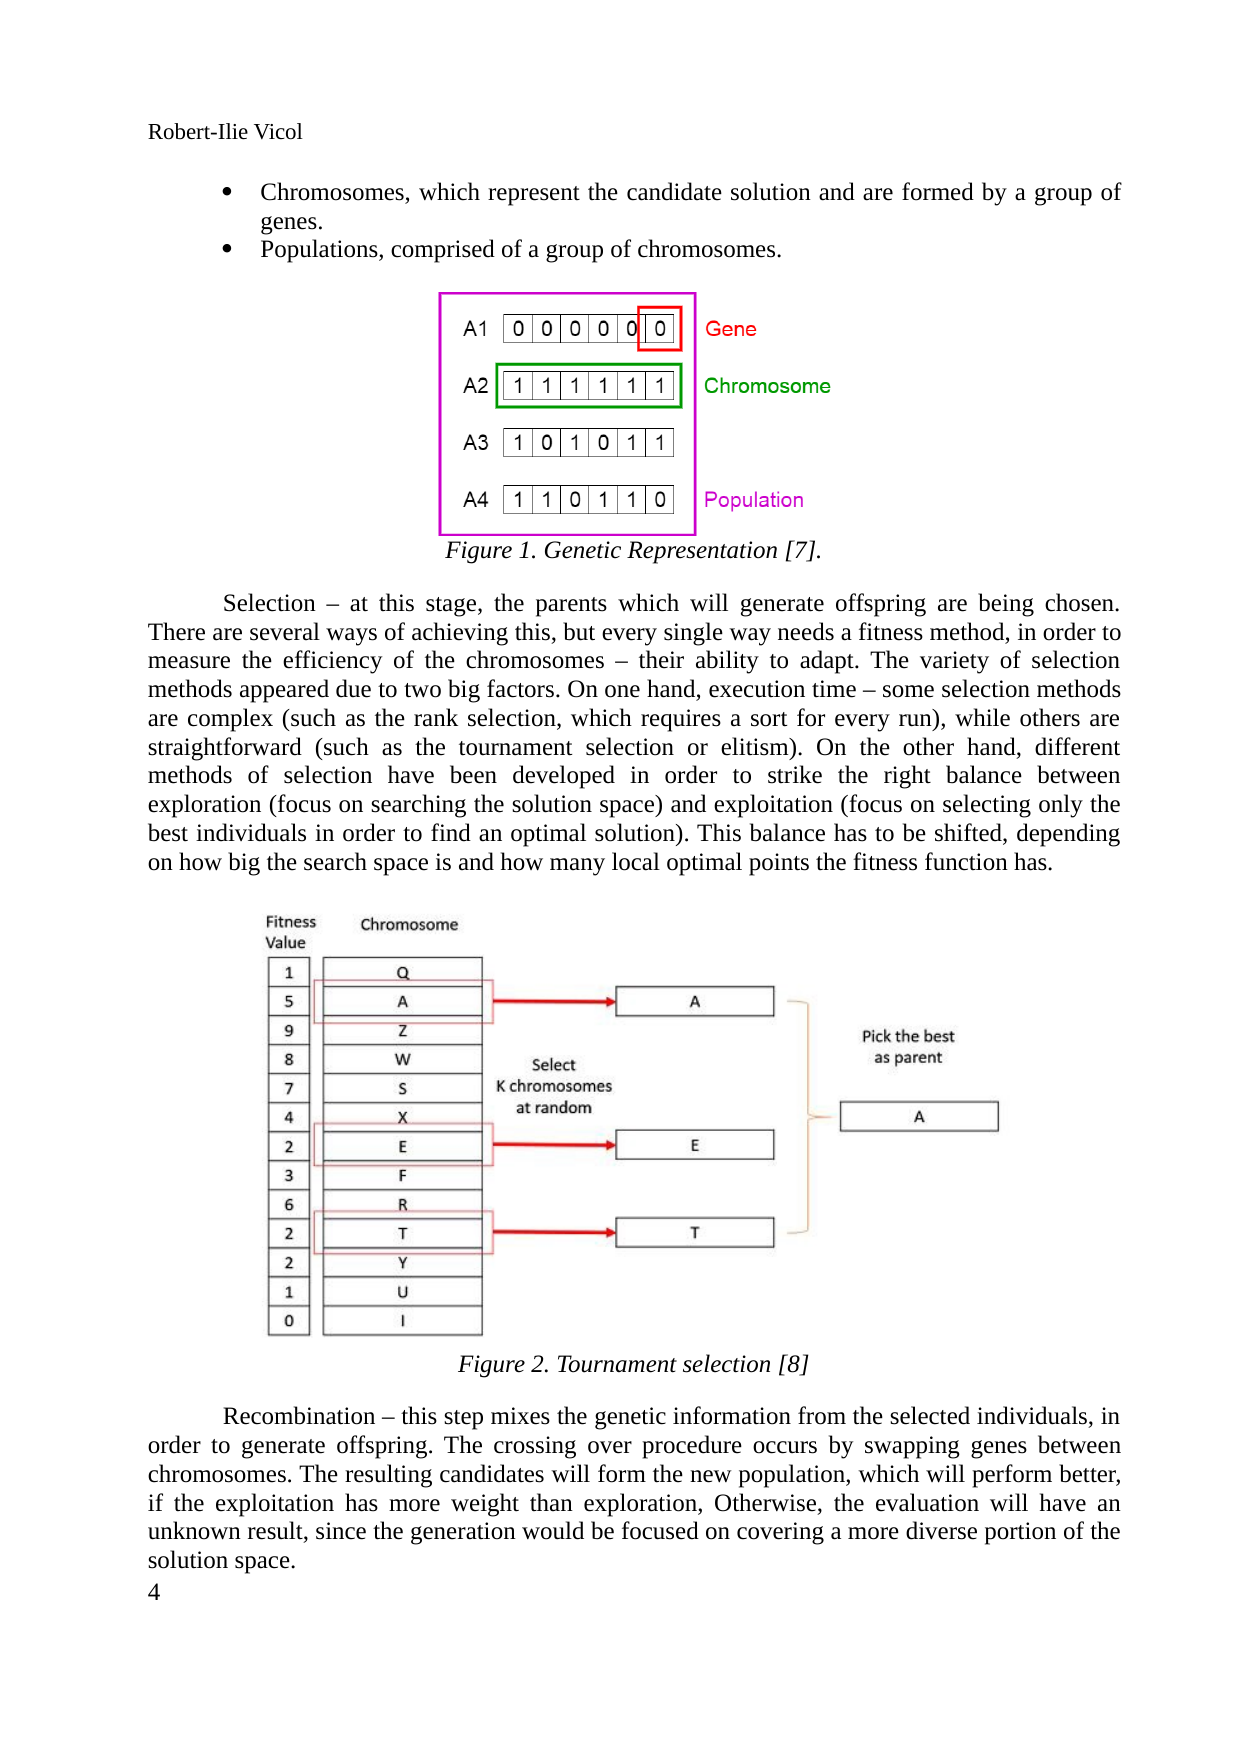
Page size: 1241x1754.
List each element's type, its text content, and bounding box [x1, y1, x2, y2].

text Figure 2. Tournament selection [8] [148, 1349, 1122, 1378]
text Recombination – this step mixes the genetic information from the selected individuals, in order to generate offspring. The crossing over procedure occurs by swapping genes between chromosomes. The resulting candidates will form the new population, which will perform better, if the exploitation has more weight than exploration, Otherwise, the evaluation will have an unknown result, since the generation would be focused on covering a more diverse portion of the solution space. [148, 1401, 1122, 1574]
list Populations, comprised of a group of chromosomes. [223, 234, 1122, 263]
list Chromosomes, which represent the candidate solution and are formed by a group of genes. [223, 177, 1122, 234]
text Selection – at this stage, the parents which will generate offspring are being chosen. There are several ways of achieving this, but every single way needs a fitness method, in order to measure the efficiency of the chromosomes – their ability to adapt. The variety of selection methods appeared due to two big factors. On one hand, execution time – some selection methods are complex (such as the rank selection, which requires a sort for every run), while others are straightforward (such as the tournament selection or elitism). On the other hand, different methods of selection have been developed in order to strike the right balance between exploration (focus on searching the solution space) and exploitation (focus on selecting only the best individuals in order to find an optimal solution). This balance has to be shifted, depending on how big the search space is and how many local optimal points the fitness function has. [148, 588, 1122, 875]
text Figure 1. Genetic Representation [7]. [148, 536, 1122, 564]
